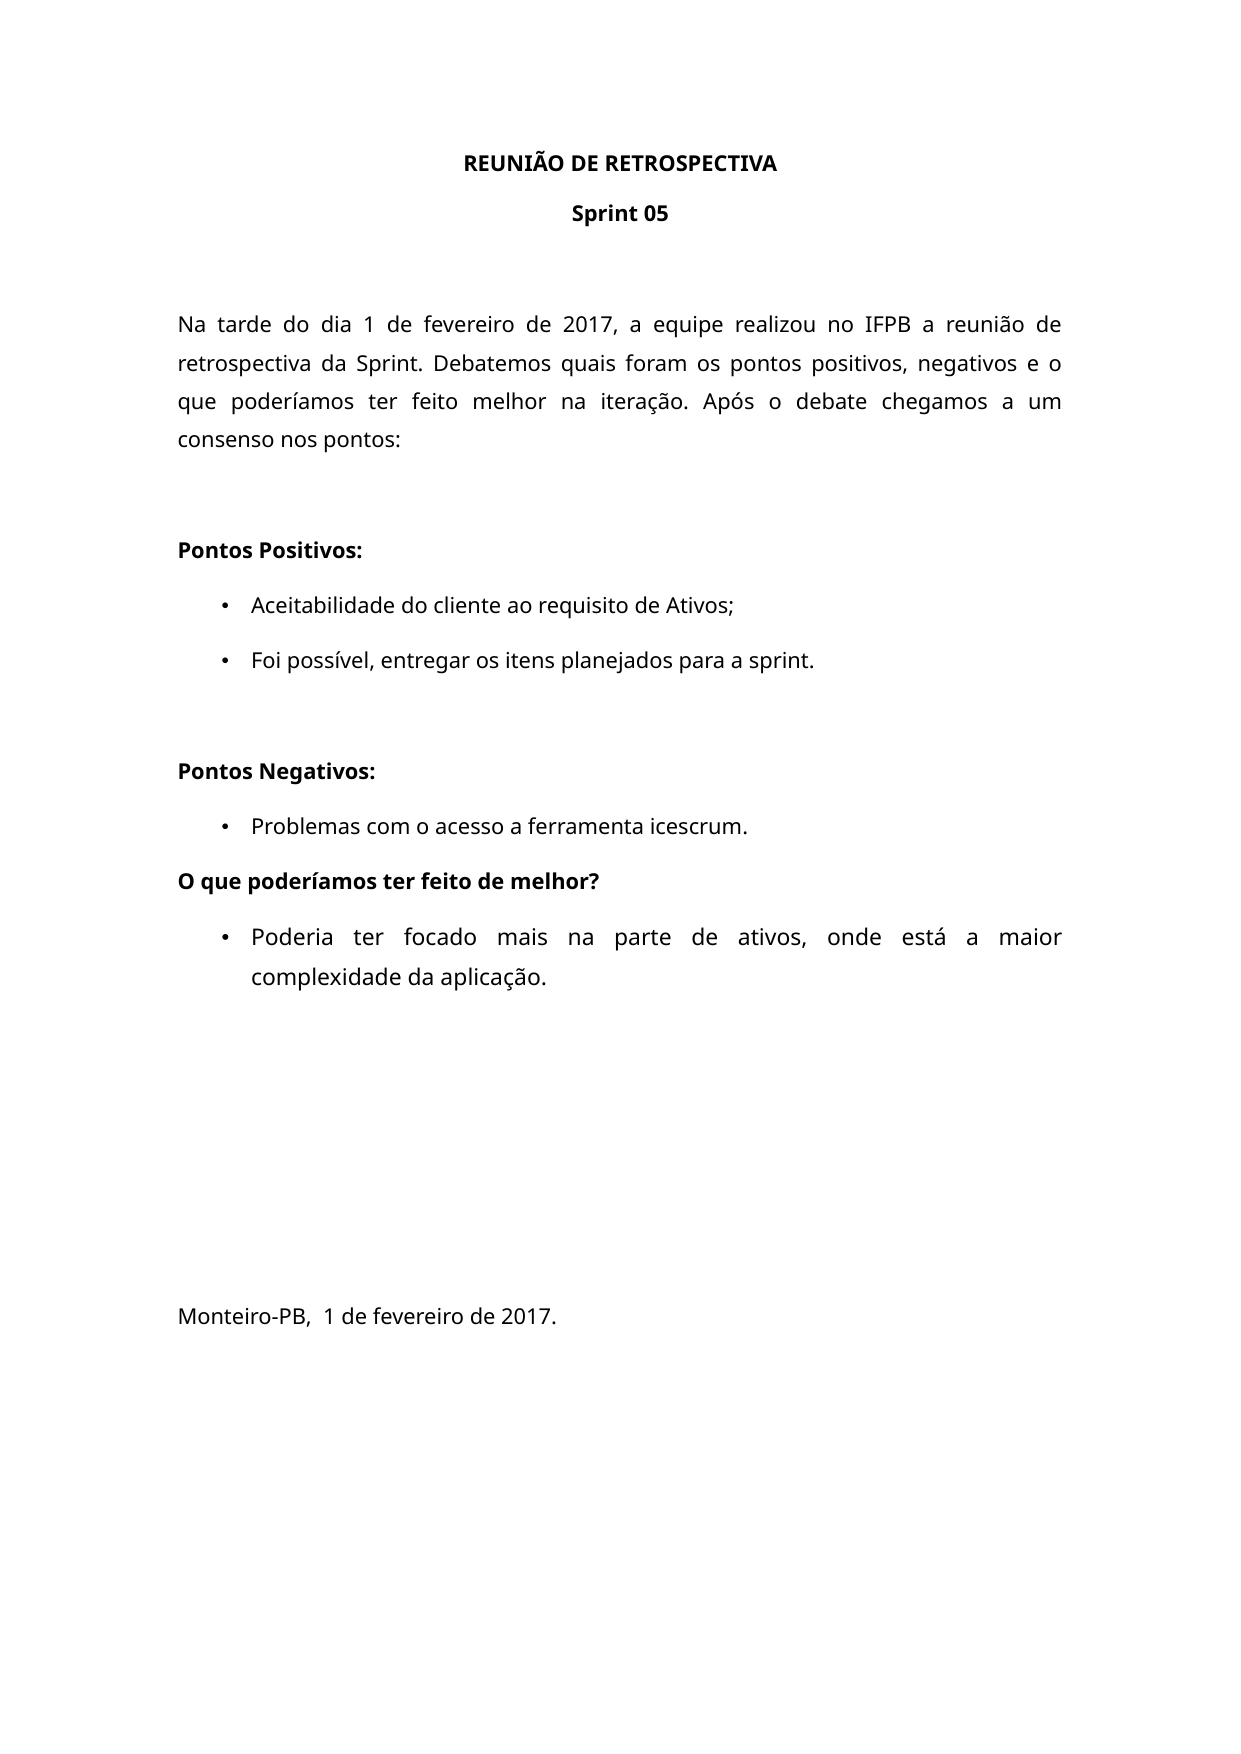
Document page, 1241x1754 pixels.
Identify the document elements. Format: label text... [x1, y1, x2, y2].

list Aceitabilidade do cliente ao requisito de Ativos; [221, 590, 1063, 620]
list Foi possível, entregar os itens planejados para a sprint. [221, 645, 1063, 674]
list Poderia ter focado mais na parte de ativos, onde está a maior complexidade da aplicação. [221, 921, 1063, 992]
text Monteiro-PB, 1 de fevereiro de 2017. [177, 1301, 1063, 1330]
text Pontos Negativos: [177, 756, 1063, 786]
text O que poderíamos ter feito de melhor? [177, 866, 1063, 896]
text Na tarde do dia 1 de fevereiro de 2017, a equipe realizou no IFPB a reunião de retrospectiva da Sprint. Debatemos quais foram os pontos positivos, negativos e o que poderíamos ter feito melhor na iteração. Após o debate chegamos a um consenso nos pontos: [177, 309, 1063, 453]
list Problemas com o acesso a ferramenta icescrum. [221, 811, 1063, 841]
text Sprint 05 [177, 198, 1063, 228]
text Pontos Positivos: [177, 535, 1063, 565]
text REUNIÃO DE RETROSPECTIVA [177, 148, 1063, 177]
